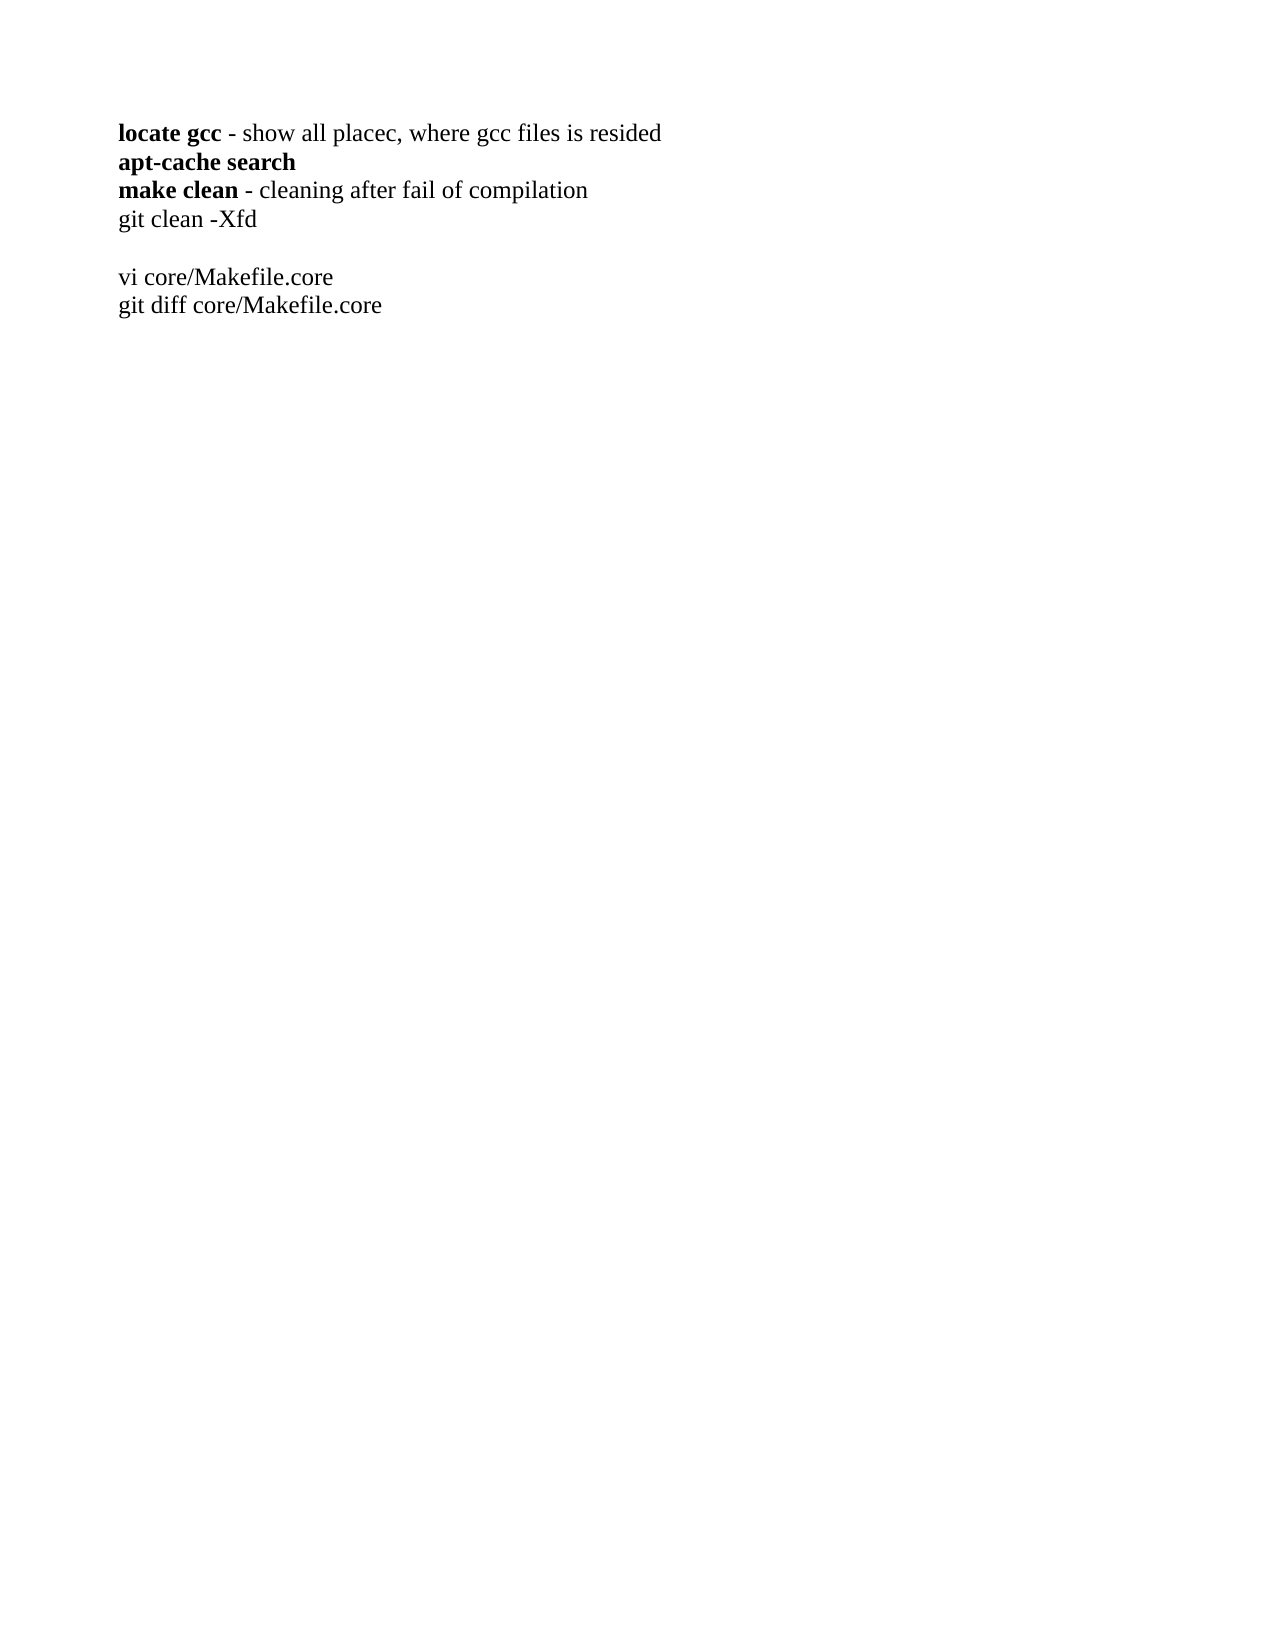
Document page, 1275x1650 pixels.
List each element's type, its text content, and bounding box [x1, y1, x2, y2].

text vi core/Makefile.core [118, 262, 1157, 291]
text git clean -Xfd [118, 204, 1157, 233]
text apt-cache search [118, 147, 1157, 176]
text locate gcc - show all placec, where gcc files is resided [118, 118, 1157, 147]
text make clean - cleaning after fail of compilation [118, 176, 1157, 204]
text git diff core/Makefile.core [118, 291, 1157, 319]
